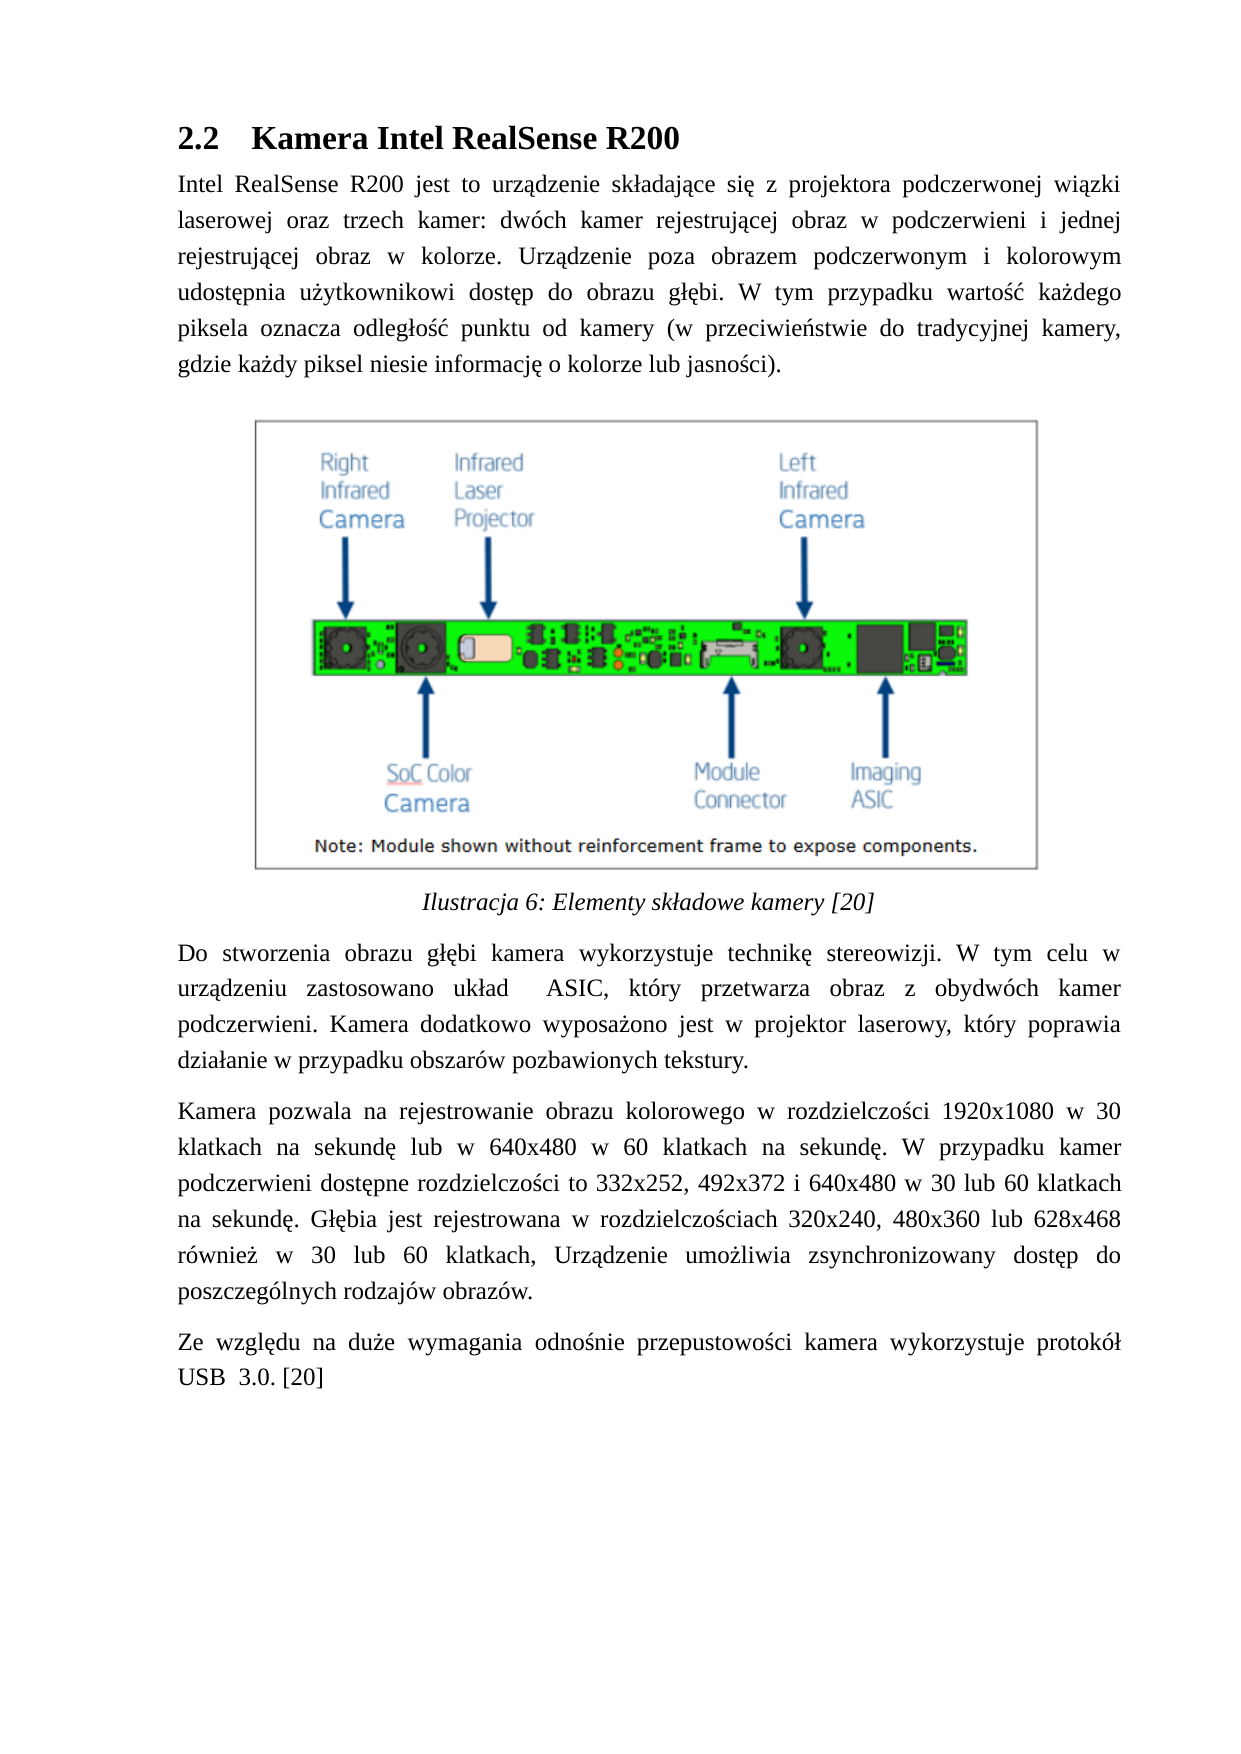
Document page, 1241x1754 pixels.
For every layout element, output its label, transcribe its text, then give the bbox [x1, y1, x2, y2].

text Intel RealSense R200 jest to urządzenie składające się z projektora podczerwonej wiązki laserowej oraz trzech kamer: dwóch kamer rejestrującej obraz w podczerwieni i jednej rejestrującej obraz w kolorze. Urządzenie poza obrazem podczerwonym i kolorowym udostępnia użytkownikowi dostęp do obrazu głębi. W tym przypadku wartość każdego piksela oznacza odległość punktu od kamery (w przeciwieństwie do tradycyjnej kamery, gdzie każdy piksel niesie informację o kolorze lub jasności). [177, 169, 1122, 378]
picture [247, 412, 1052, 882]
subtitle Kamera Intel RealSense R200 [177, 118, 1122, 157]
text Ze względu na duże wymagania odnośnie przepustowości kamera wykorzystuje protokół USB 3.0. [20] [177, 1327, 1122, 1391]
text Ilustracja 6: Elementy składowe kamery [20] [247, 882, 1052, 916]
text Kamera pozwala na rejestrowanie obrazu kolorowego w rozdzielczości 1920x1080 w 30 klatkach na sekundę lub w 640x480 w 60 klatkach na sekundę. W przypadku kamer podczerwieni dostępne rozdzielczości to 332x252, 492x372 i 640x480 w 30 lub 60 klatkach na sekundę. Głębia jest rejestrowana w rozdzielczościach 320x240, 480x360 lub 628x468 również w 30 lub 60 klatkach, Urządzenie umożliwia zsynchronizowany dostęp do poszczególnych rodzajów obrazów. [177, 1096, 1122, 1304]
text Do stworzenia obrazu głębi kamera wykorzystuje technikę stereowizji. W tym celu w urządzeniu zastosowano układ ASIC, który przetwarza obraz z obydwóch kamer podczerwieni. Kamera dodatkowo wyposażono jest w projektor laserowy, który poprawia działanie w przypadku obszarów pozbawionych tekstury. [177, 938, 1122, 1074]
